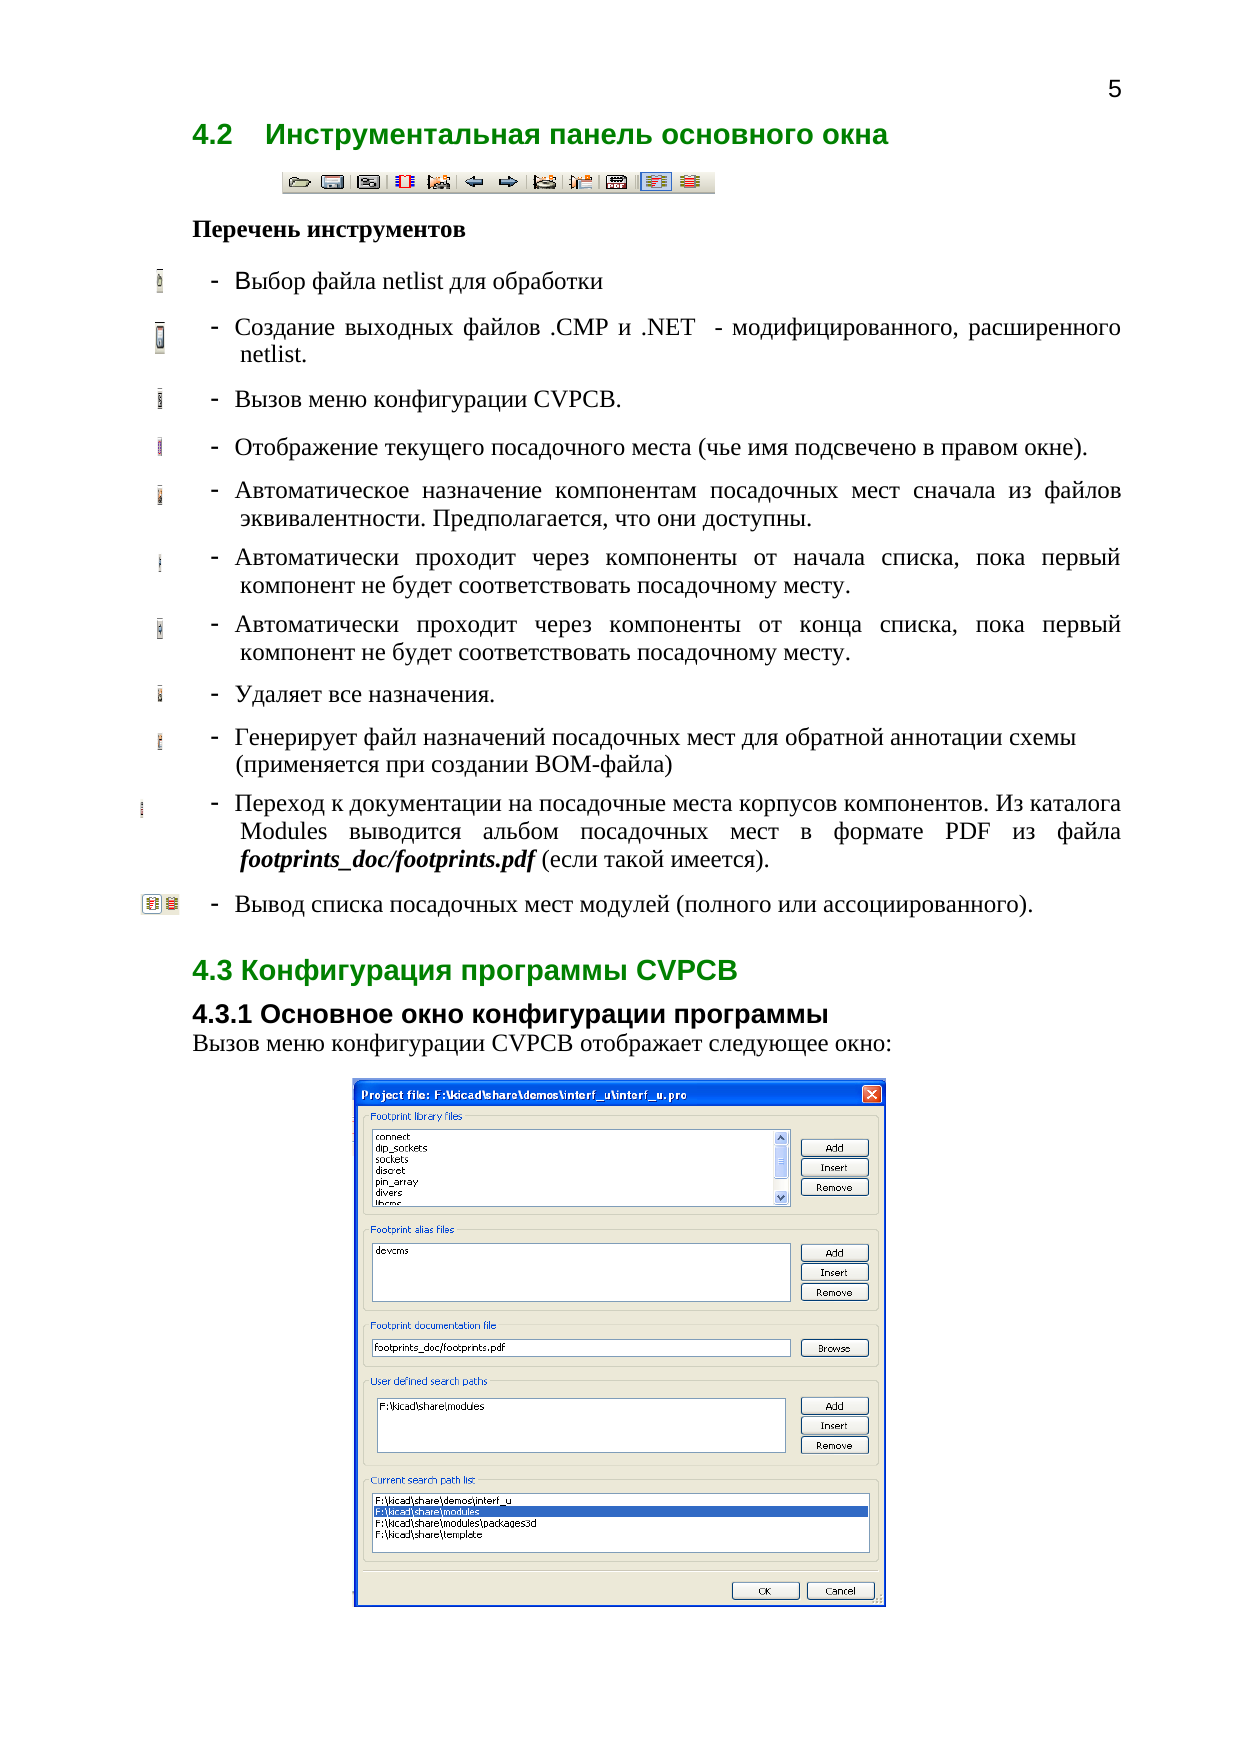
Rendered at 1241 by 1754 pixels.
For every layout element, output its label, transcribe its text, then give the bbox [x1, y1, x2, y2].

table_cell Автоматическое назначение компонентам посадочных мест сначала из файлов эквивалентности. Предполагается, что они доступны. [202, 470, 1128, 537]
table_header Выбор файла netlist для обработки [202, 255, 1128, 307]
subtitle 4.3 Конфигурация программы CVPCB [192, 954, 1122, 987]
table_cell [118, 537, 202, 604]
picture [157, 685, 163, 702]
table_cell Автоматически проходит через компоненты от начала списка, пока первый компонент не будет соответствовать посадочному месту. [202, 537, 1128, 604]
picture [140, 798, 144, 818]
subtitle 4.3.1 Основное окно конфигурации программы [192, 999, 1122, 1029]
table_cell Отображение текущего посадочного места (чье имя подсвечено в правом окне). [202, 423, 1128, 470]
picture [140, 893, 180, 915]
table_cell [118, 470, 202, 537]
table_header [118, 255, 202, 307]
table_cell Переход к документации на посадочные места корпусов компонентов. Из каталога Modules выводится альбом посадочных мест в формате PDF из файла footprints_doc/footprints.pdf (если такой имеется). [202, 784, 1128, 878]
table_cell [118, 604, 202, 671]
picture [157, 731, 163, 750]
text Вызов меню конфигурации CVPCB отображает следующее окно: [192, 1029, 1122, 1057]
subtitle 4.2 Инструментальная панель основного окна [192, 118, 1122, 151]
picture [156, 269, 163, 293]
table_cell Генерирует файл назначений посадочных мест для обратной аннотации схемы (применяется при создании BOM-файла) [202, 717, 1128, 784]
table_cell Вывод списка посадочных мест модулей (полного или ассоциированного). [202, 879, 1128, 929]
table_cell [118, 717, 202, 784]
picture [155, 321, 165, 354]
table_cell [118, 307, 202, 374]
table_cell [118, 879, 202, 929]
picture [157, 618, 163, 639]
picture [282, 172, 715, 194]
table_cell [118, 671, 202, 717]
table_cell [118, 374, 202, 423]
text Перечень инструментов [118, 215, 1122, 242]
table_cell [118, 423, 202, 470]
table_cell Вызов меню конфигурации CVPCB. [202, 374, 1128, 423]
table_cell Удаляет все назначения. [202, 671, 1128, 717]
picture [157, 388, 163, 409]
table_cell [118, 784, 202, 878]
table_cell Автоматически проходит через компоненты от конца списка, пока первый компонент не будет соответствовать посадочному месту. [202, 604, 1128, 671]
picture [157, 485, 163, 505]
picture [158, 552, 162, 572]
table_cell Создание выходных файлов .CMP и .NET - модифицированного, расширенного netlist. [202, 307, 1128, 374]
